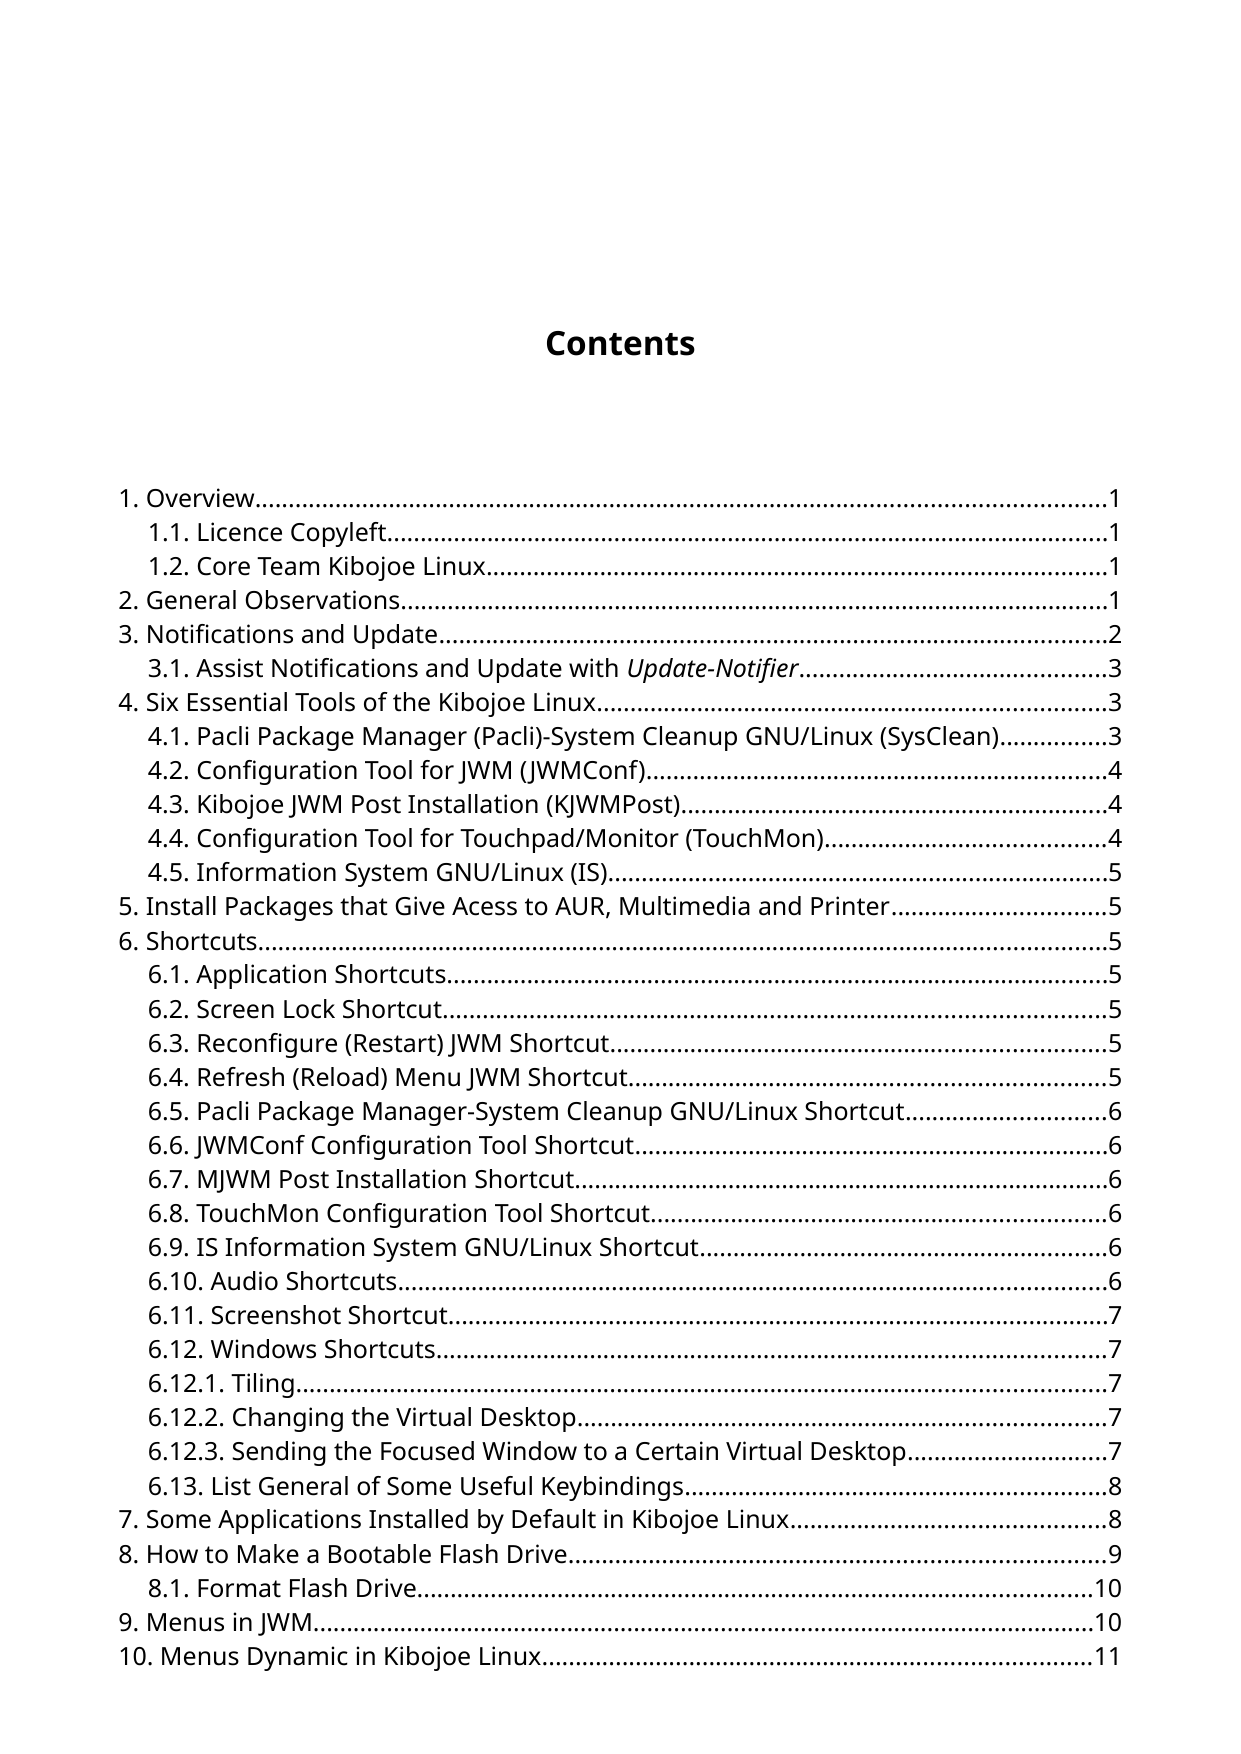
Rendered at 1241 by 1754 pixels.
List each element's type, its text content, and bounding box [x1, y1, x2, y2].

text 6.3. Reconfigure (Restart) JWM Shortcut 5 [148, 1025, 1122, 1059]
text 6.9. IS Information System GNU/Linux Shortcut 6 [148, 1230, 1122, 1264]
text 6.8. TouchMon Configuration Tool Shortcut 6 [148, 1196, 1122, 1230]
text 2. General Observations 1 [118, 582, 1122, 617]
text 4.4. Configuration Tool for Touchpad/Monitor (TouchMon) 4 [148, 821, 1122, 855]
text 3. Notifications and Update 2 [118, 617, 1122, 651]
text 6.12.3. Sending the Focused Window to a Certain Virtual Desktop 7 [148, 1434, 1122, 1468]
text 6.11. Screenshot Shortcut 7 [148, 1298, 1122, 1332]
text 4.2. Configuration Tool for JWM (JWMConf) 4 [148, 753, 1122, 787]
text 4.5. Information System GNU/Linux (IS) 5 [148, 855, 1122, 889]
text 6.13. List General of Some Useful Keybindings 8 [148, 1468, 1122, 1502]
text 7. Some Applications Installed by Default in Kibojoe Linux 8 [118, 1502, 1122, 1536]
text 4.1. Pacli Package Manager (Pacli)-System Cleanup GNU/Linux (SysClean) 3 [148, 719, 1122, 753]
text 4.3. Kibojoe JWM Post Installation (KJWMPost) 4 [148, 787, 1122, 821]
subtitle Contents [118, 320, 1122, 366]
text 6.4. Refresh (Reload) Menu JWM Shortcut 5 [148, 1059, 1122, 1093]
text 6.10. Audio Shortcuts 6 [148, 1264, 1122, 1298]
text 6.6. JWMConf Configuration Tool Shortcut 6 [148, 1127, 1122, 1162]
text 9. Menus in JWM 10 [118, 1604, 1122, 1638]
text 1.2. Core Team Kibojoe Linux 1 [148, 548, 1122, 582]
text 8. How to Make a Bootable Flash Drive 9 [118, 1536, 1122, 1570]
text 3.1. Assist Notifications and Update with Update-Notifier 3 [148, 651, 1122, 685]
text 6.5. Pacli Package Manager-System Cleanup GNU/Linux Shortcut 6 [148, 1093, 1122, 1127]
text 6.7. MJWM Post Installation Shortcut 6 [148, 1162, 1122, 1196]
text 10. Menus Dynamic in Kibojoe Linux 11 [118, 1638, 1122, 1672]
text 6.12.1. Tiling 7 [148, 1366, 1122, 1400]
text 6.1. Application Shortcuts 5 [148, 957, 1122, 991]
text 8.1. Format Flash Drive 10 [148, 1570, 1122, 1604]
text 6.2. Screen Lock Shortcut 5 [148, 991, 1122, 1025]
text 6. Shortcuts 5 [118, 923, 1122, 957]
text 5. Install Packages that Give Acess to AUR, Multimedia and Printer 5 [118, 889, 1122, 923]
text 6.12. Windows Shortcuts 7 [148, 1332, 1122, 1366]
text 6.12.2. Changing the Virtual Desktop 7 [148, 1400, 1122, 1434]
text 4. Six Essential Tools of the Kibojoe Linux 3 [118, 685, 1122, 719]
text 1. Overview 1 [118, 480, 1122, 514]
text 1.1. Licence Copyleft 1 [148, 514, 1122, 548]
